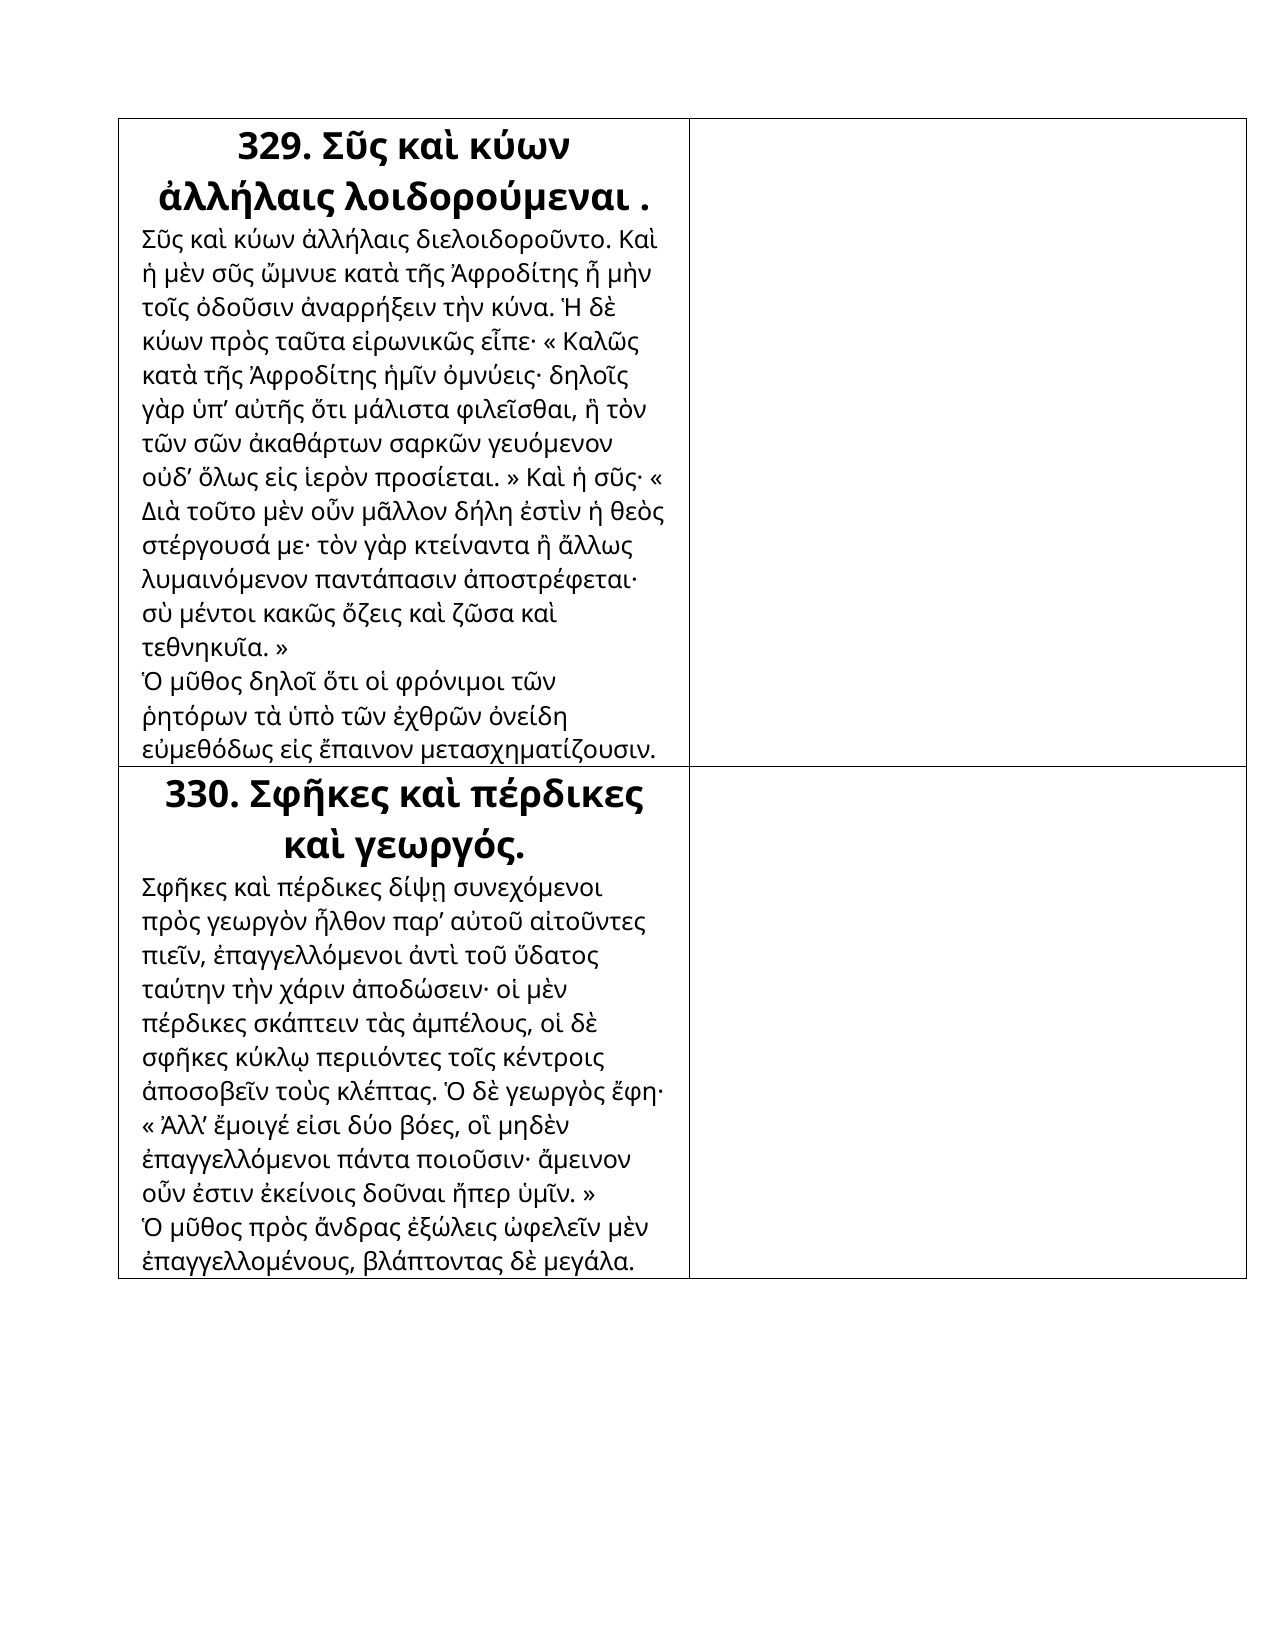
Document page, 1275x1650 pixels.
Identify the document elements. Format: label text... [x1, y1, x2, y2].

table_cell [690, 119, 1246, 766]
table_cell 330. Σφῆκες καὶ πέρδικες καὶ γεωργός. Σφῆκες καὶ πέρδικες δίψῃ συνεχόμενοι πρὸς γεωργὸν ἦλθον παρ’ αὐτοῦ αἰτοῦντες πιεῖν, ἐπαγγελλόμενοι ἀντὶ τοῦ ὕδατος ταύτην τὴν χάριν ἀποδώσειν· οἱ μὲν πέρδικες σκάπτειν τὰς ἀμπέλους, οἱ δὲ σφῆκες κύκλῳ περιιόντες τοῖς κέντροις ἀποσοβεῖν τοὺς κλέπτας. Ὁ δὲ γεωργὸς ἔφη· « Ἀλλ’ ἔμοιγέ εἰσι δύο βόες, οἳ μηδὲν ἐπαγγελλόμενοι πάντα ποιοῦσιν· ἄμεινον οὖν ἐστιν ἐκείνοις δοῦναι ἤπερ ὑμῖν. » Ὁ μῦθος πρὸς ἄνδρας ἐξώλεις ὠφελεῖν μὲν ἐπαγγελλομένους, βλάπτοντας δὲ μεγάλα. [119, 767, 689, 1278]
table_cell [690, 767, 1246, 1278]
table_cell 329. Σῦς καὶ κύων ἀλλήλαις λοιδορούμεναι . Σῦς καὶ κύων ἀλλήλαις διελοιδοροῦντο. Καὶ ἡ μὲν σῦς ὤμνυε κατὰ τῆς Ἀφροδίτης ἦ μὴν τοῖς ὀδοῦσιν ἀναρρήξειν τὴν κύνα. Ἡ δὲ κύων πρὸς ταῦτα εἰρωνικῶς εἶπε· « Καλῶς κατὰ τῆς Ἀφροδίτης ἡμῖν ὀμνύεις· δηλοῖς γὰρ ὑπ’ αὐτῆς ὅτι μάλιστα φιλεῖσθαι, ἣ τὸν τῶν σῶν ἀκαθάρτων σαρκῶν γευόμενον οὐδ’ ὅλως εἰς ἱερὸν προσίεται. » Καὶ ἡ σῦς· « Διὰ τοῦτο μὲν οὖν μᾶλλον δήλη ἐστὶν ἡ θεὸς στέργουσά με· τὸν γὰρ κτείναντα ἢ ἄλλως λυμαινόμενον παντάπασιν ἀποστρέφεται· σὺ μέντοι κακῶς ὄζεις καὶ ζῶσα καὶ τεθνηκυῖα. » Ὁ μῦθος δηλοῖ ὅτι οἱ φρόνιμοι τῶν ῥητόρων τὰ ὑπὸ τῶν ἐχθρῶν ὀνείδη εὐμεθόδως εἰς ἔπαινον μετασχηματίζουσιν. [119, 119, 689, 766]
